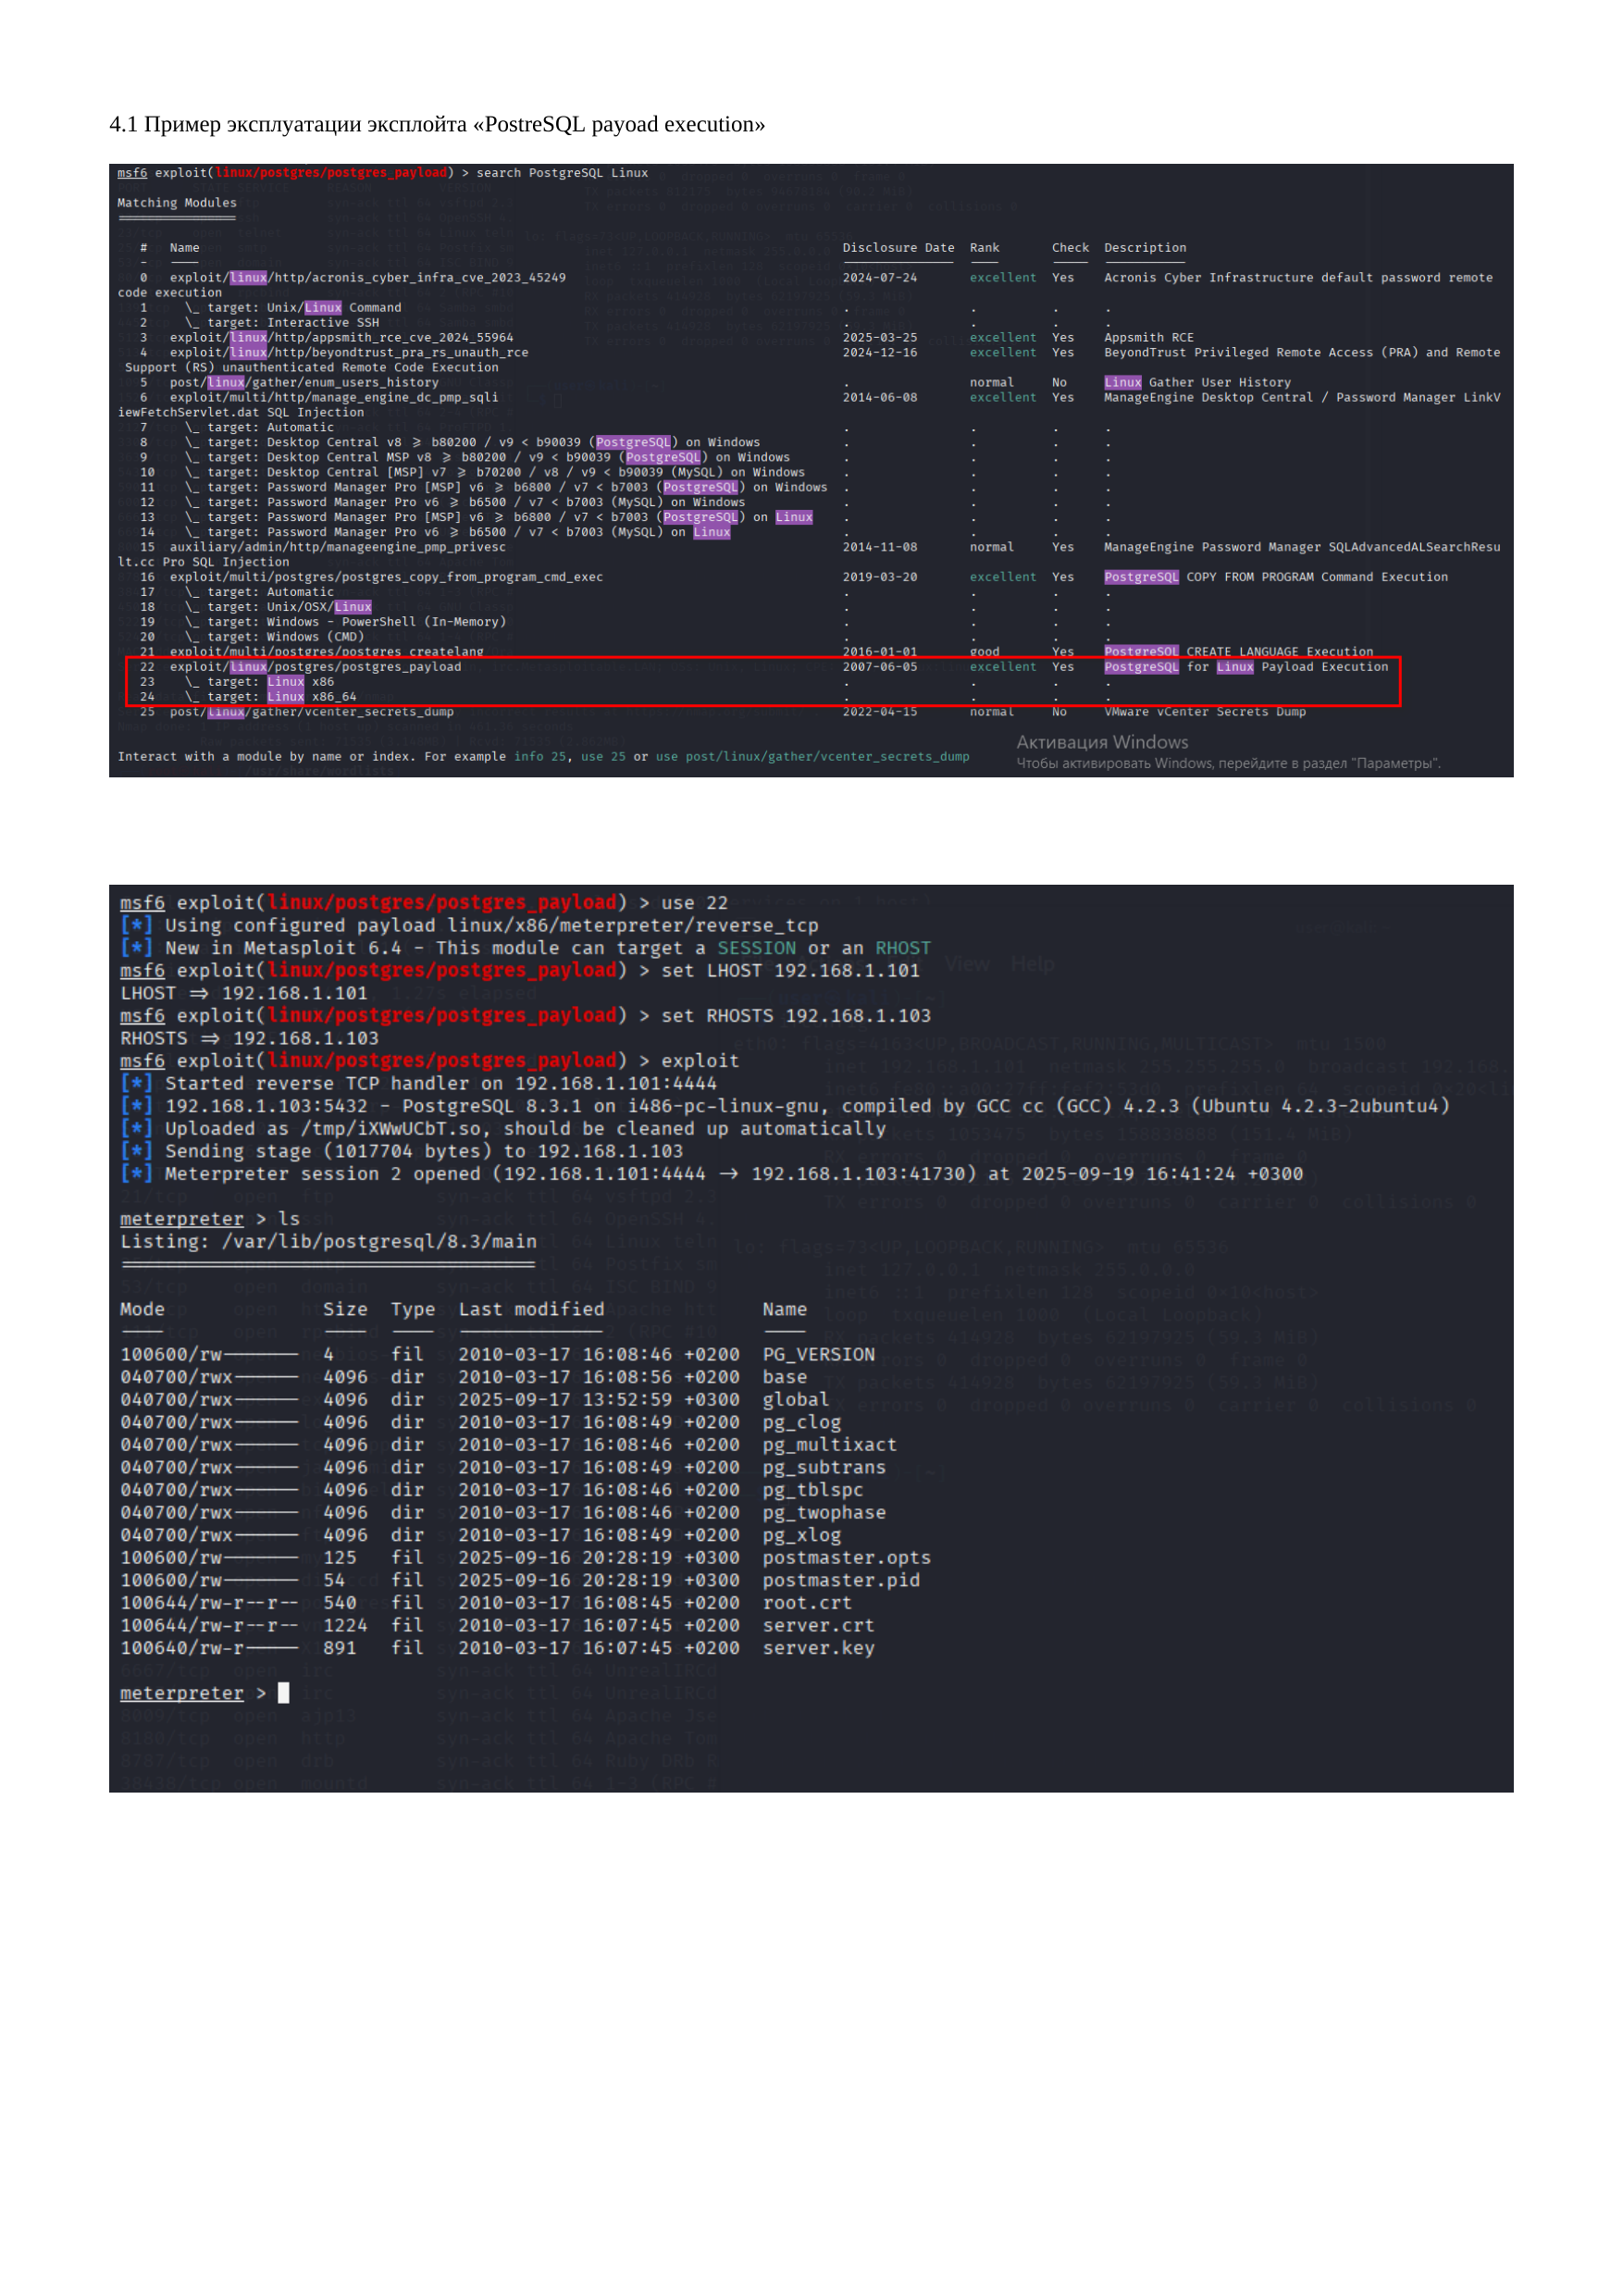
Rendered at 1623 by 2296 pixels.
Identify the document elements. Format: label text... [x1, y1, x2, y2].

picture [109, 885, 1514, 1793]
text 4.1 Пример эксплуатации эксплойта «PostreSQL payoad execution» [109, 109, 1514, 137]
picture [109, 164, 1514, 777]
